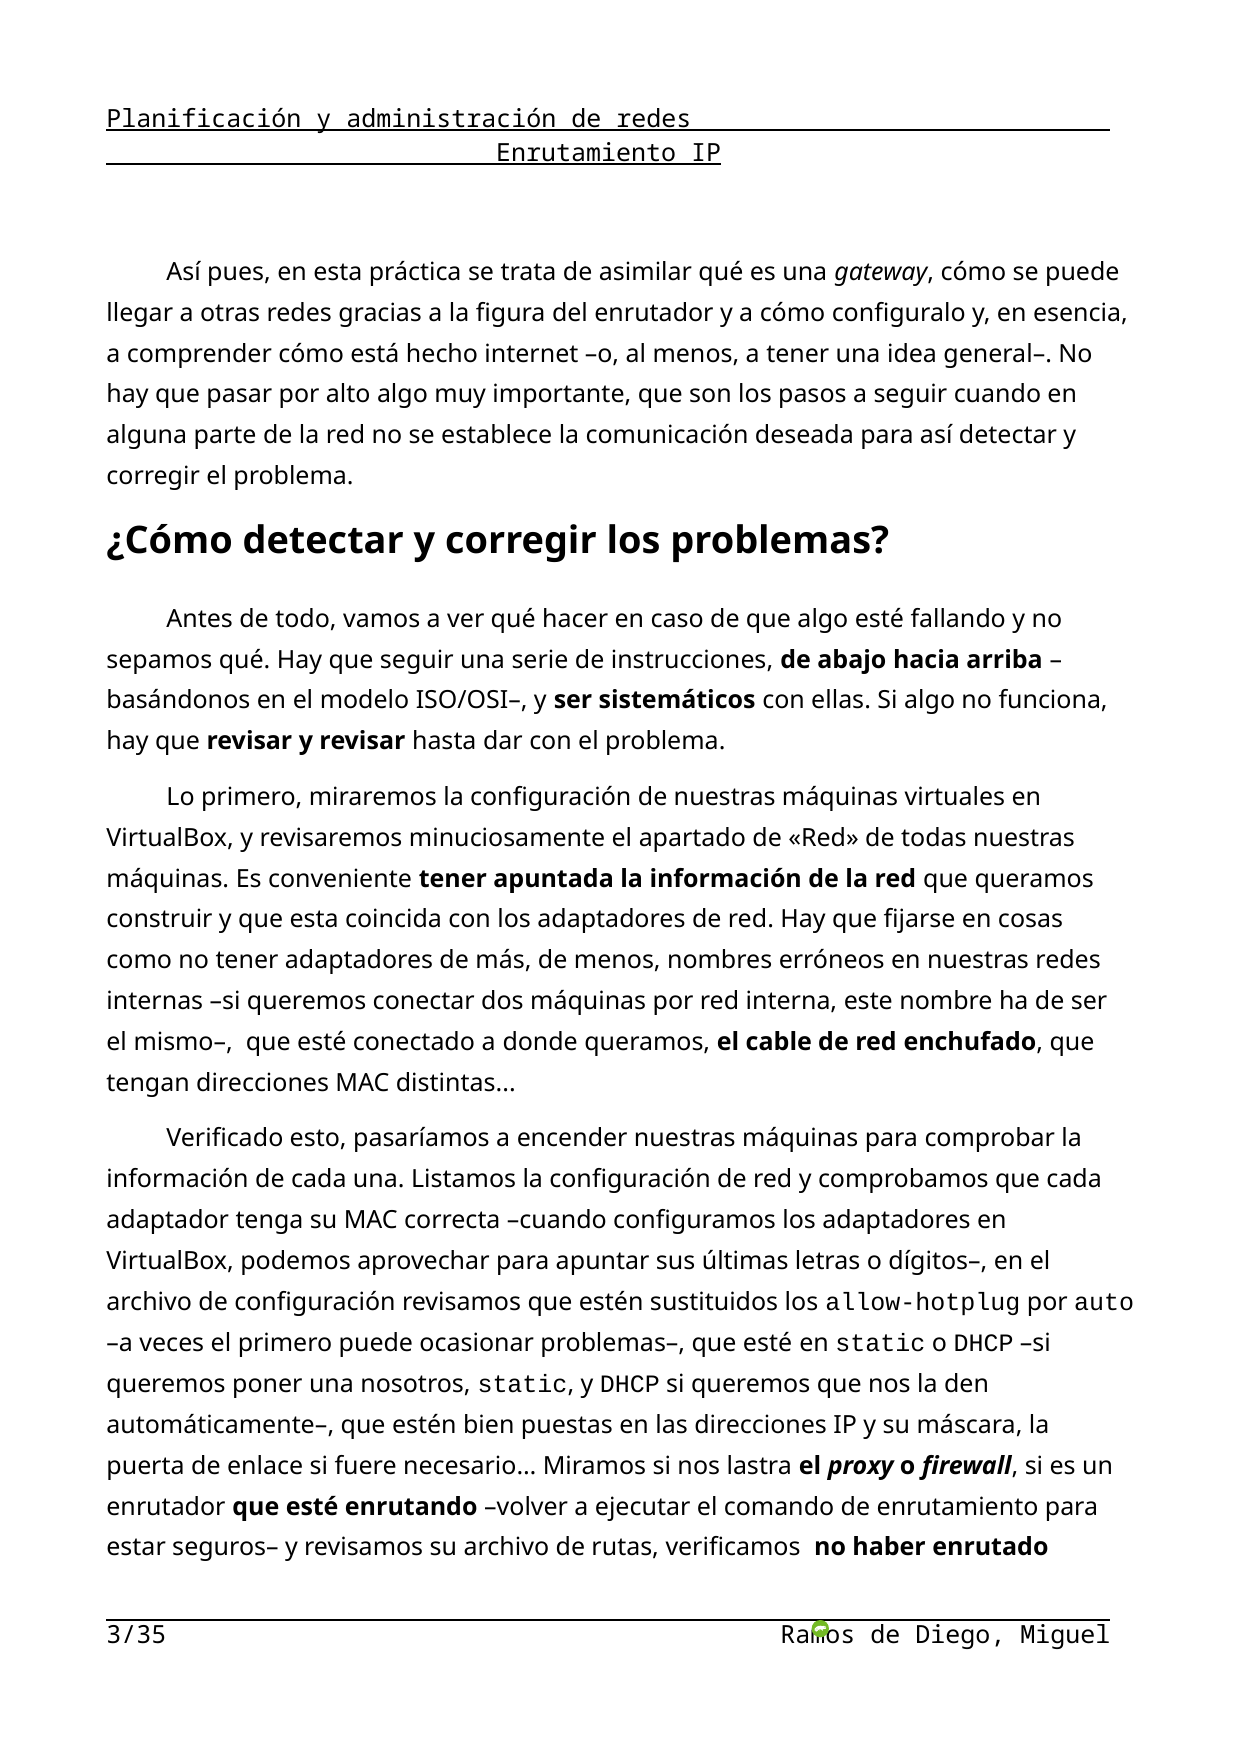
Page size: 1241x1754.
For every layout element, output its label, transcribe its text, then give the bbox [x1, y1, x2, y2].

text Así pues, en esta práctica se trata de asimilar qué es una gateway, cómo se puede llegar a otras redes gracias a la figura del enrutador y a cómo configuralo y, en esencia, a comprender cómo está hecho internet –o, al menos, a tener una idea general–. No hay que pasar por alto algo muy importante, que son los pasos a seguir cuando en alguna parte de la red no se establece la comunicación deseada para así detectar y corregir el problema. [106, 254, 1134, 492]
text Antes de todo, vamos a ver qué hacer en caso de que algo esté fallando y no sepamos qué. Hay que seguir una serie de instrucciones, de abajo hacia arriba –basándonos en el modelo ISO/OSI–, y ser sistemáticos con ellas. Si algo no funciona, hay que revisar y revisar hasta dar con el problema. [106, 601, 1134, 757]
text Lo primero, miraremos la configuración de nuestras máquinas virtuales en VirtualBox, y revisaremos minuciosamente el apartado de «Red» de todas nuestras máquinas. Es conveniente tener apuntada la información de la red que queramos construir y que esta coincida con los adaptadores de red. Hay que fijarse en cosas como no tener adaptadores de más, de menos, nombres erróneos en nuestras redes internas –si queremos conectar dos máquinas por red interna, este nombre ha de ser el mismo–, que esté conectado a donde queramos, el cable de red enchufado, que tengan direcciones MAC distintas... [106, 779, 1134, 1098]
subtitle ¿Cómo detectar y corregir los problemas? [106, 513, 1134, 565]
text Verificado esto, pasaríamos a encender nuestras máquinas para comprobar la información de cada una. Listamos la configuración de red y comprobamos que cada adaptador tenga su MAC correcta –cuando configuramos los adaptadores en VirtualBox, podemos aprovechar para apuntar sus últimas letras o dígitos–, en el archivo de configuración revisamos que estén sustituidos los allow-hotplug por auto –a veces el primero puede ocasionar problemas–, que esté en static o DHCP –si queremos poner una nosotros, static, y DHCP si queremos que nos la den automáticamente–, que estén bien puestas en las direcciones IP y su máscara, la puerta de enlace si fuere necesario… Miramos si nos lastra el proxy o firewall, si es un enrutador que esté enrutando –volver a ejecutar el comando de enrutamiento para estar seguros– y revisamos su archivo de rutas, verificamos no haber enrutado [106, 1120, 1134, 1563]
